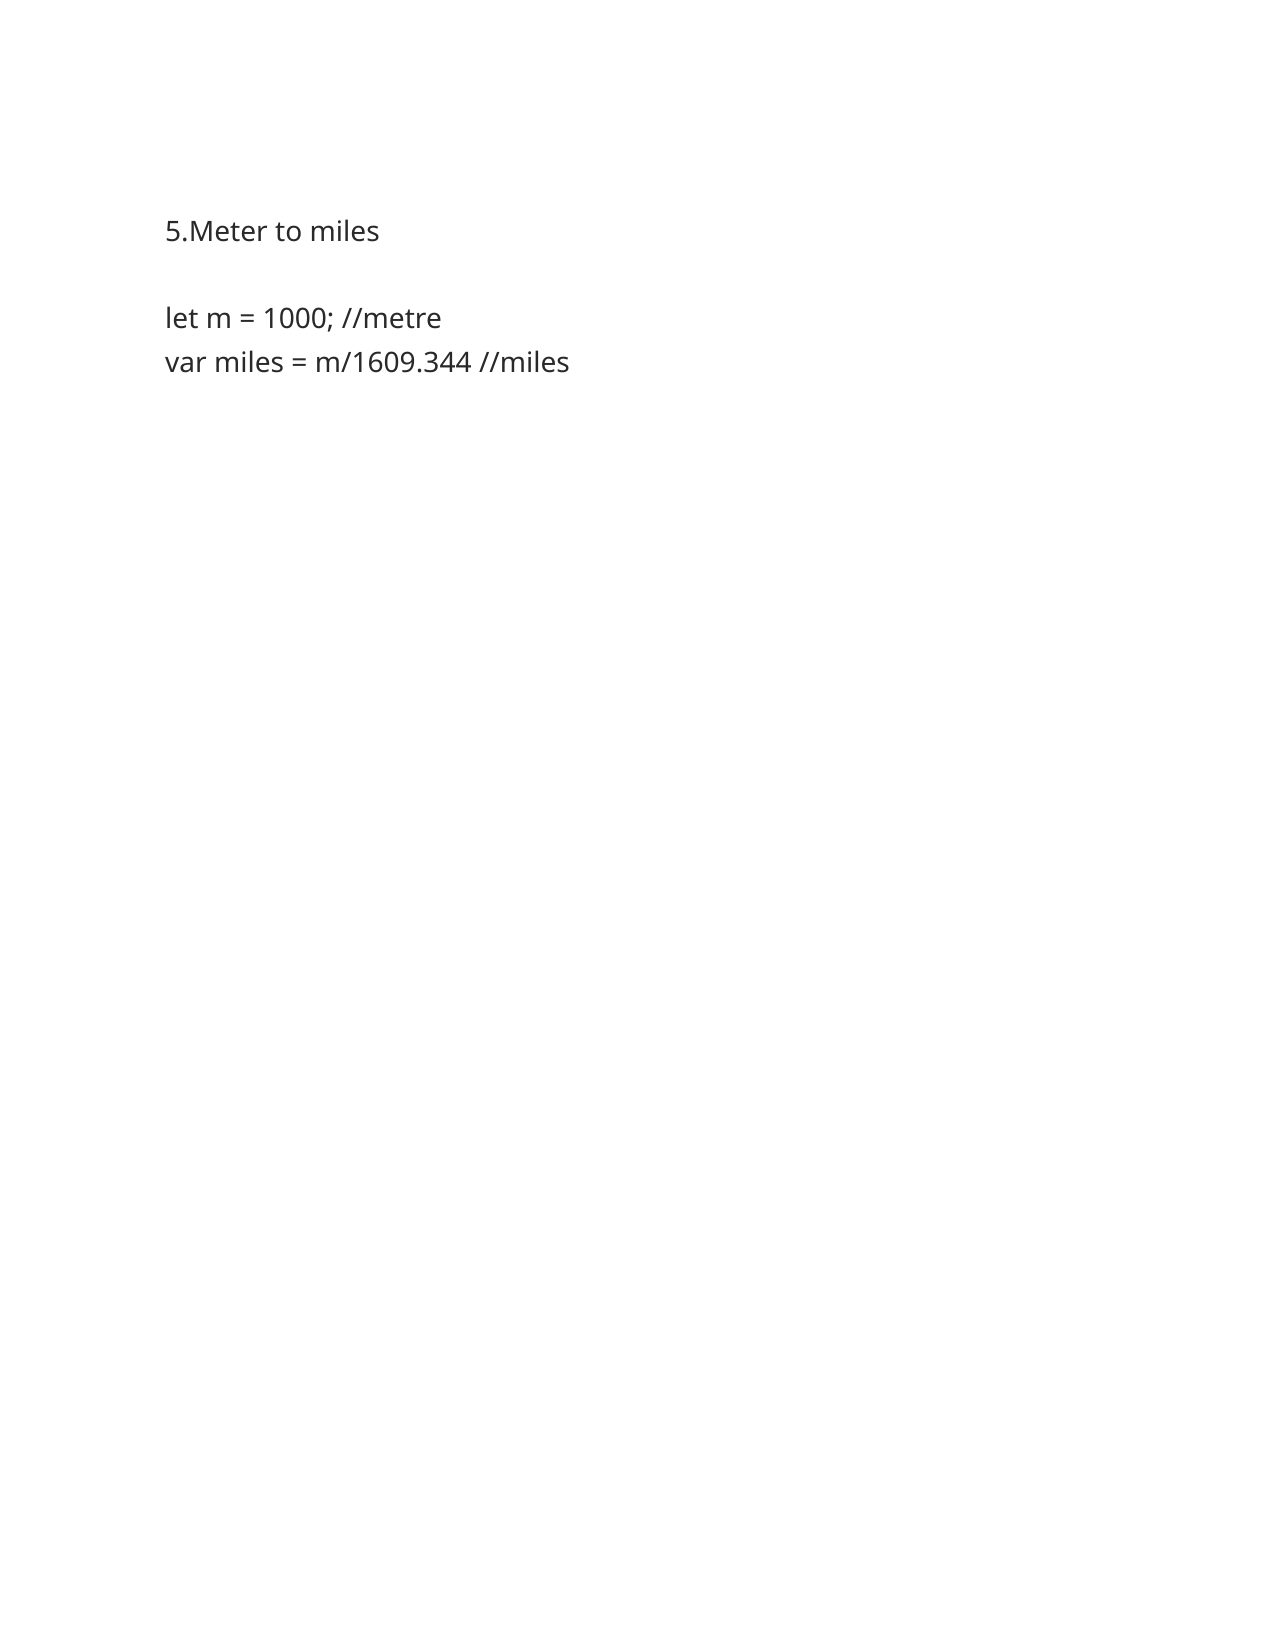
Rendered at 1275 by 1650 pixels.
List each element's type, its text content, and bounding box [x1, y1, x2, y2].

list Meter to miles [165, 206, 1157, 249]
text let m = 1000; //metre [165, 293, 1157, 337]
text var miles = m/1609.344 //miles [165, 337, 1157, 381]
